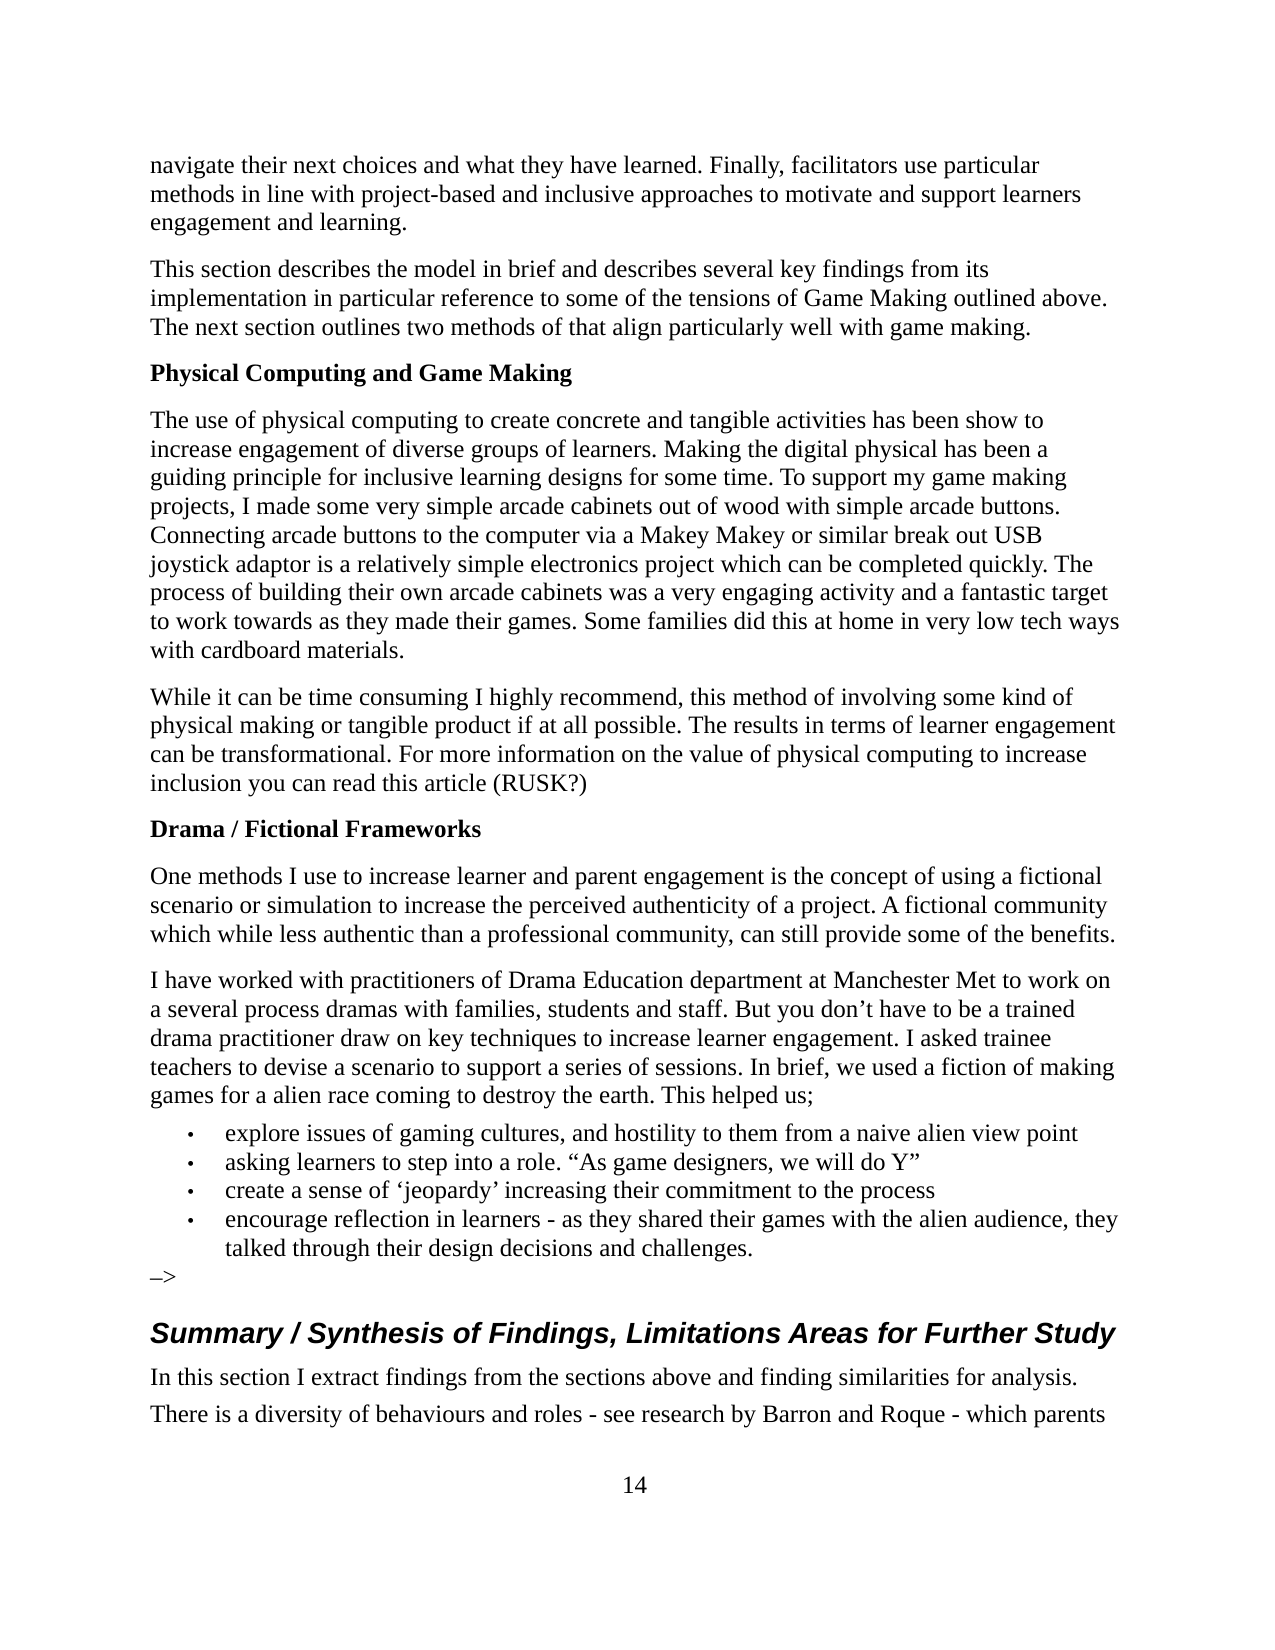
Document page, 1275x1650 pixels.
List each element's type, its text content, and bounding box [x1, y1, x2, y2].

text –> [150, 1262, 1125, 1291]
text While it can be time consuming I highly recommend, this method of involving some kind of physical making or tangible product if at all possible. The results in terms of learner engagement can be transformational. For more information on the value of physical computing to increase inclusion you can read this article (RUSK?) [150, 682, 1125, 797]
text This section describes the model in brief and describes several key findings from its implementation in particular reference to some of the tensions of Game Making outlined above. The next section outlines two methods of that align particularly well with game making. [150, 254, 1125, 340]
text navigate their next choices and what they have learned. Finally, facilitators use particular methods in line with project-based and inclusive approaches to motivate and support learners engagement and learning. [150, 150, 1125, 236]
text The use of physical computing to create concrete and tangible activities has been show to increase engagement of diverse groups of learners. Making the digital physical has been a guiding principle for inclusive learning designs for some time. To support my game making projects, I made some very simple arcade cabinets out of wood with simple arcade buttons. Connecting arcade buttons to the computer via a Makey Makey or similar break out USB joystick adaptor is a relatively simple electronics project which can be completed quickly. The process of building their own arcade cabinets was a very engaging activity and a fantastic target to work towards as they made their games. Some families did this at home in very low tech ways with cardboard materials. [150, 405, 1125, 664]
text Physical Computing and Game Making [150, 358, 1125, 387]
list explore issues of gaming cultures, and hostility to them from a naive alien view point [187, 1118, 1125, 1147]
text In this section I extract findings from the sections above and finding similarities for analysis. [150, 1362, 1125, 1390]
text I have worked with practitioners of Drama Education department at Manchester Met to work on a several process dramas with families, students and staff. But you don’t have to be a trained drama practitioner draw on key techniques to increase learner engagement. I asked trainee teachers to devise a scenario to support a series of sessions. In brief, we used a fiction of making games for a alien race coming to destroy the earth. This helped us; [150, 965, 1125, 1109]
list create a sense of ‘jeopardy’ increasing their commitment to the process [187, 1176, 1125, 1204]
list asking learners to step into a role. “As game designers, we will do Y” [187, 1147, 1125, 1176]
list encourage reflection in learners - as they shared their games with the alien audience, they talked through their design decisions and challenges. [187, 1204, 1125, 1262]
text Drama / Fictional Frameworks [150, 814, 1125, 843]
text One methods I use to increase learner and parent engagement is the concept of using a fictional scenario or simulation to increase the perceived authenticity of a project. A fictional community which while less authentic than a professional community, can still provide some of the benefits. [150, 861, 1125, 947]
text There is a diversity of behaviours and roles - see research by Barron and Roque - which parents [150, 1399, 1125, 1428]
subtitle Summary / Synthesis of Findings, Limitations Areas for Further Study [150, 1316, 1125, 1349]
